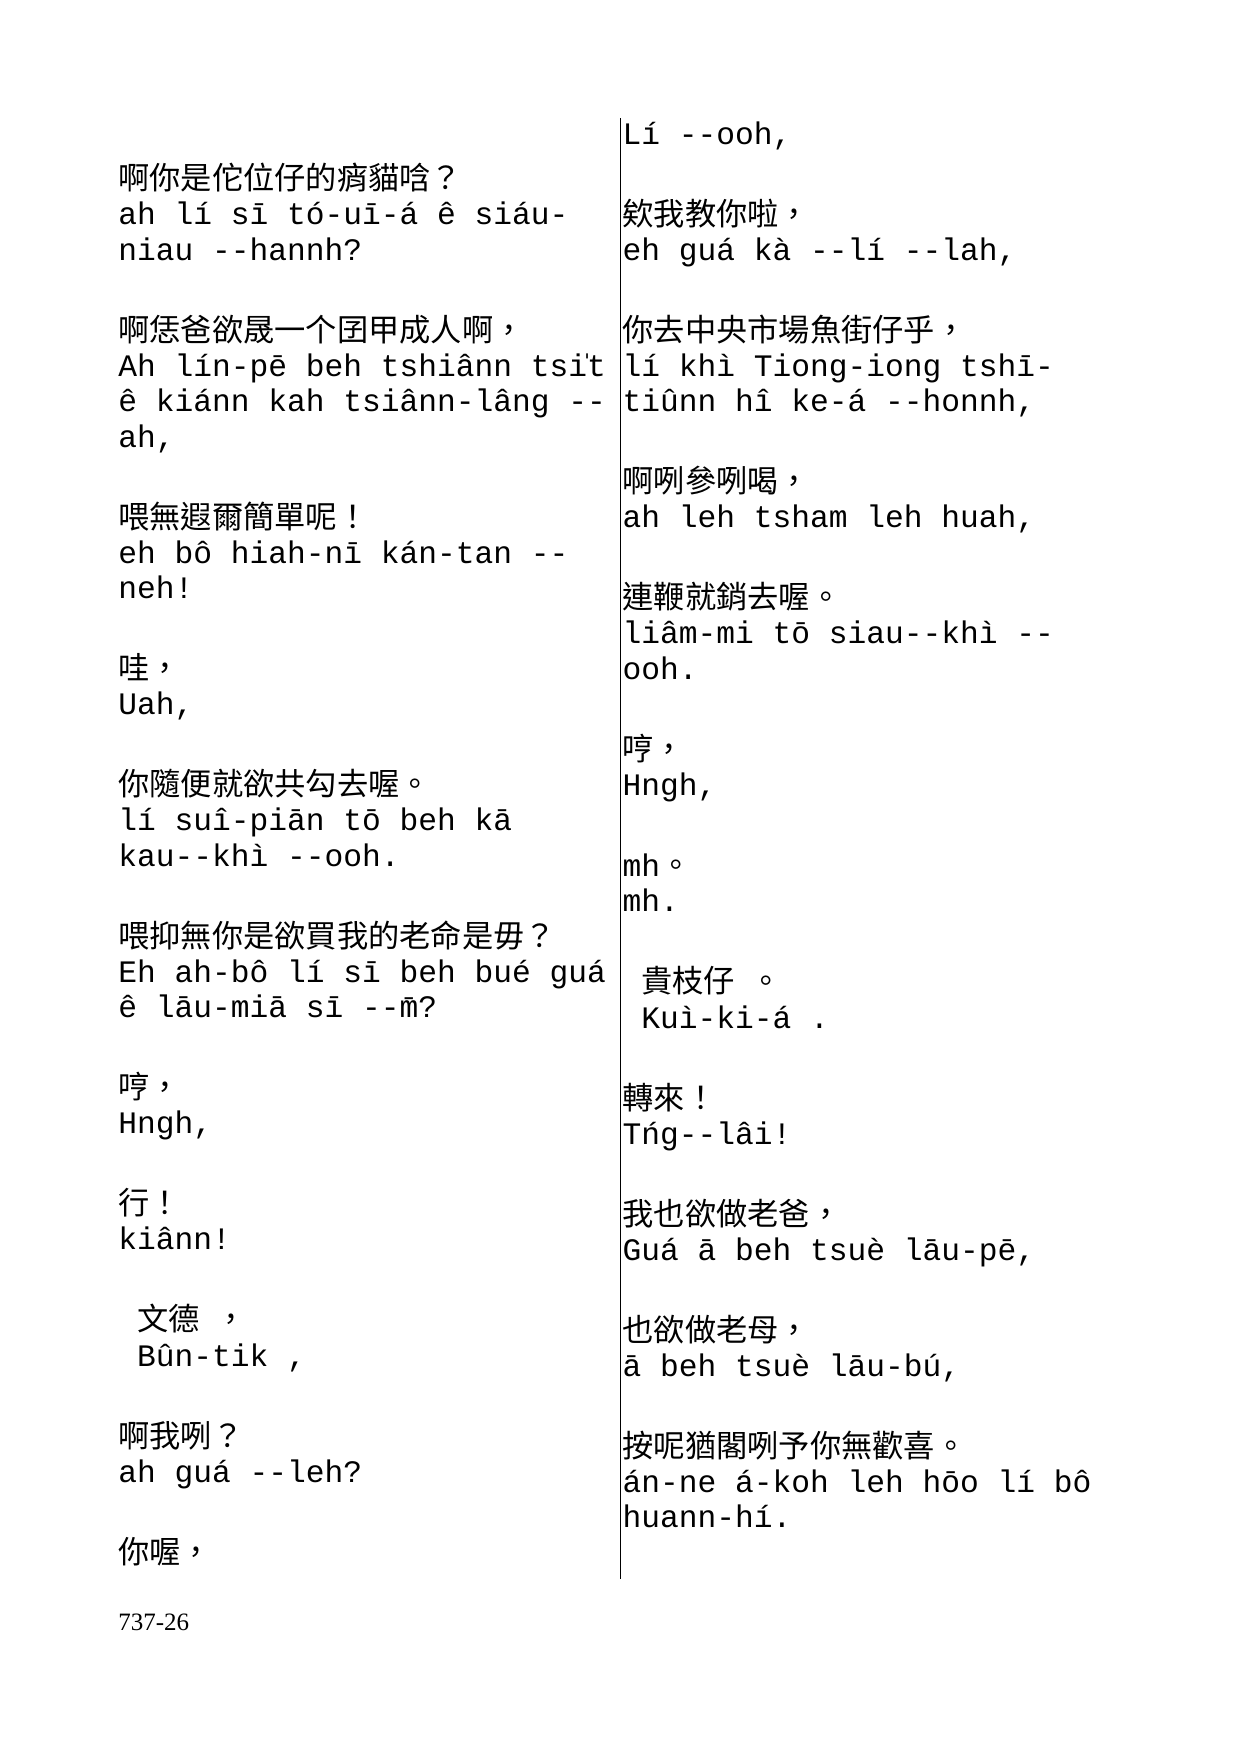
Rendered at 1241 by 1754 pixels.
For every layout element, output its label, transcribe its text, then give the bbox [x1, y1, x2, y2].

text 貴枝仔 。 [622, 956, 1122, 1002]
text 你去中央市場魚街仔乎， [622, 305, 1122, 350]
text 行！ [118, 1178, 618, 1223]
text Bûn-tik , [118, 1340, 618, 1375]
text Hngh, [118, 1107, 618, 1143]
text 也欲做老母， [622, 1305, 1122, 1350]
text 你隨便就欲共勾去喔。 [118, 759, 618, 804]
text 文德 ， [118, 1294, 618, 1340]
text 哼， [118, 1062, 618, 1107]
text mh。 [622, 840, 1122, 886]
text 喂抑無你是欲買我的老命是毋？ [118, 911, 618, 956]
text 我也欲做老爸， [622, 1189, 1122, 1234]
text Lí --ooh, [622, 118, 1122, 153]
text ā beh tsuè lāu-bú, [622, 1350, 1122, 1386]
text Guá ā beh tsuè lāu-pē, [622, 1234, 1122, 1269]
text 欸我教你啦， [622, 189, 1122, 234]
text eh bô hiah-nī kán-tan --neh! [118, 537, 618, 608]
text kiânn! [118, 1223, 618, 1259]
text 轉來！ [622, 1073, 1122, 1118]
text 啊咧參咧喝， [622, 456, 1122, 502]
text 哼， [622, 724, 1122, 769]
text lí suî-piān tō beh kā kau--khì --ooh. [118, 804, 618, 875]
text 按呢猶閣咧予你無歡喜。 [622, 1421, 1122, 1466]
text 哇， [118, 643, 618, 688]
text 啊恁爸欲晟一个囝甲成人啊， [118, 305, 618, 350]
text Eh ah-bô lí sī beh bué guá ê lāu-miā sī --m̄? [118, 956, 618, 1027]
text liâm-mi tō siau--khì --ooh. [622, 618, 1122, 688]
text 喂無遐爾簡單呢！ [118, 492, 618, 537]
text Hngh, [622, 769, 1122, 804]
text Uah, [118, 688, 618, 724]
text Tńg--lâi! [622, 1118, 1122, 1153]
text eh guá kà --lí --lah, [622, 234, 1122, 269]
text 連鞭就銷去喔。 [622, 572, 1122, 618]
text 啊你是佗位仔的痟貓唅？ [118, 153, 618, 199]
text lí khì Tiong-iong tshī-tiûnn hî ke-á --honnh, [622, 350, 1122, 421]
text ah guá --leh? [118, 1456, 618, 1491]
text 啊我咧？ [118, 1411, 618, 1456]
text Kuì-ki-á . [622, 1002, 1122, 1037]
text mh. [622, 886, 1122, 921]
text án-ne á-koh leh hōo lí bô huann-hí. [622, 1466, 1122, 1537]
text ah leh tsham leh huah, [622, 502, 1122, 537]
text ah lí sī tó-uī-á ê siáu-niau --hannh? [118, 199, 618, 269]
text Ah lín-pē beh tshiânn tsi̍t ê kiánn kah tsiânn-lâng --ah, [118, 350, 618, 456]
text 你喔， [118, 1527, 618, 1572]
